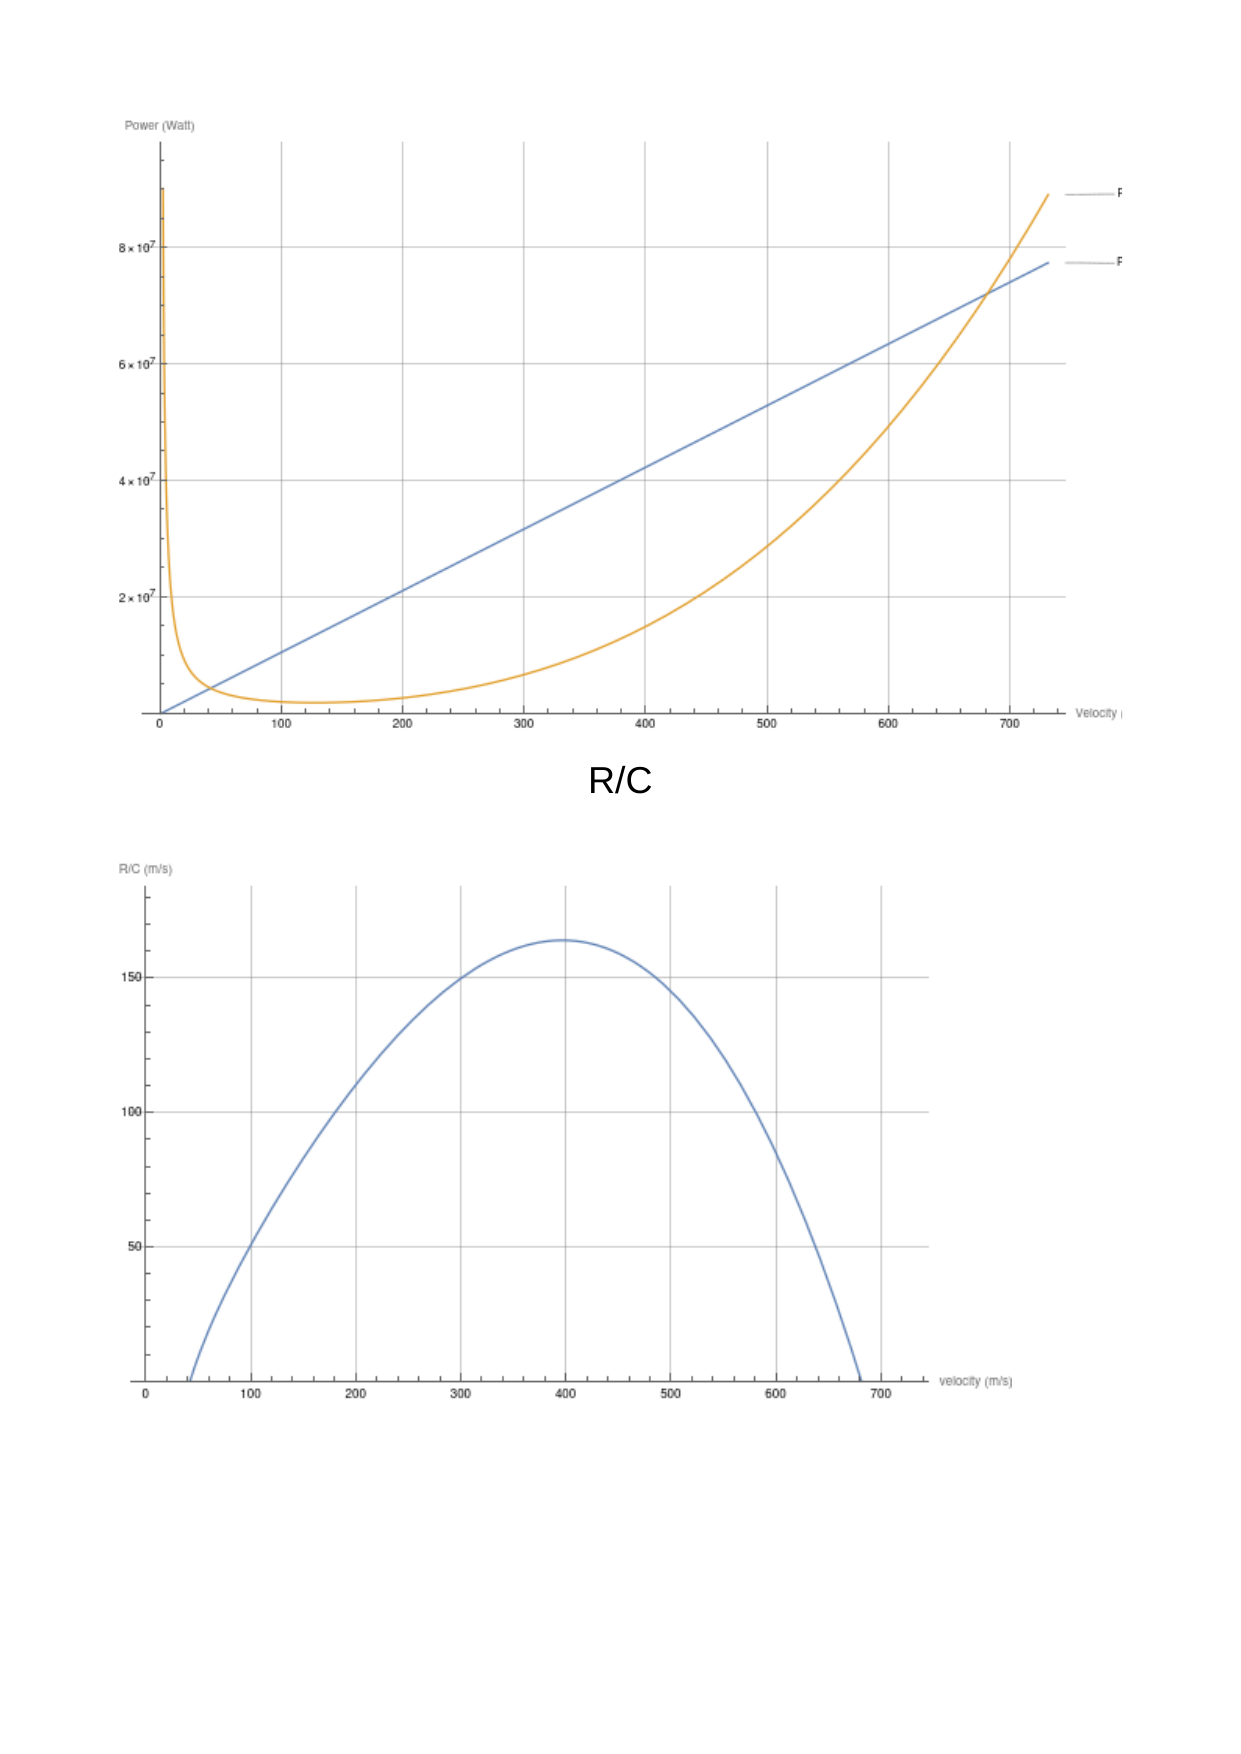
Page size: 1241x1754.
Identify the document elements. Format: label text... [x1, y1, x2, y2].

subtitle R/C [118, 759, 1122, 802]
picture [118, 118, 1123, 734]
picture [118, 862, 1012, 1403]
